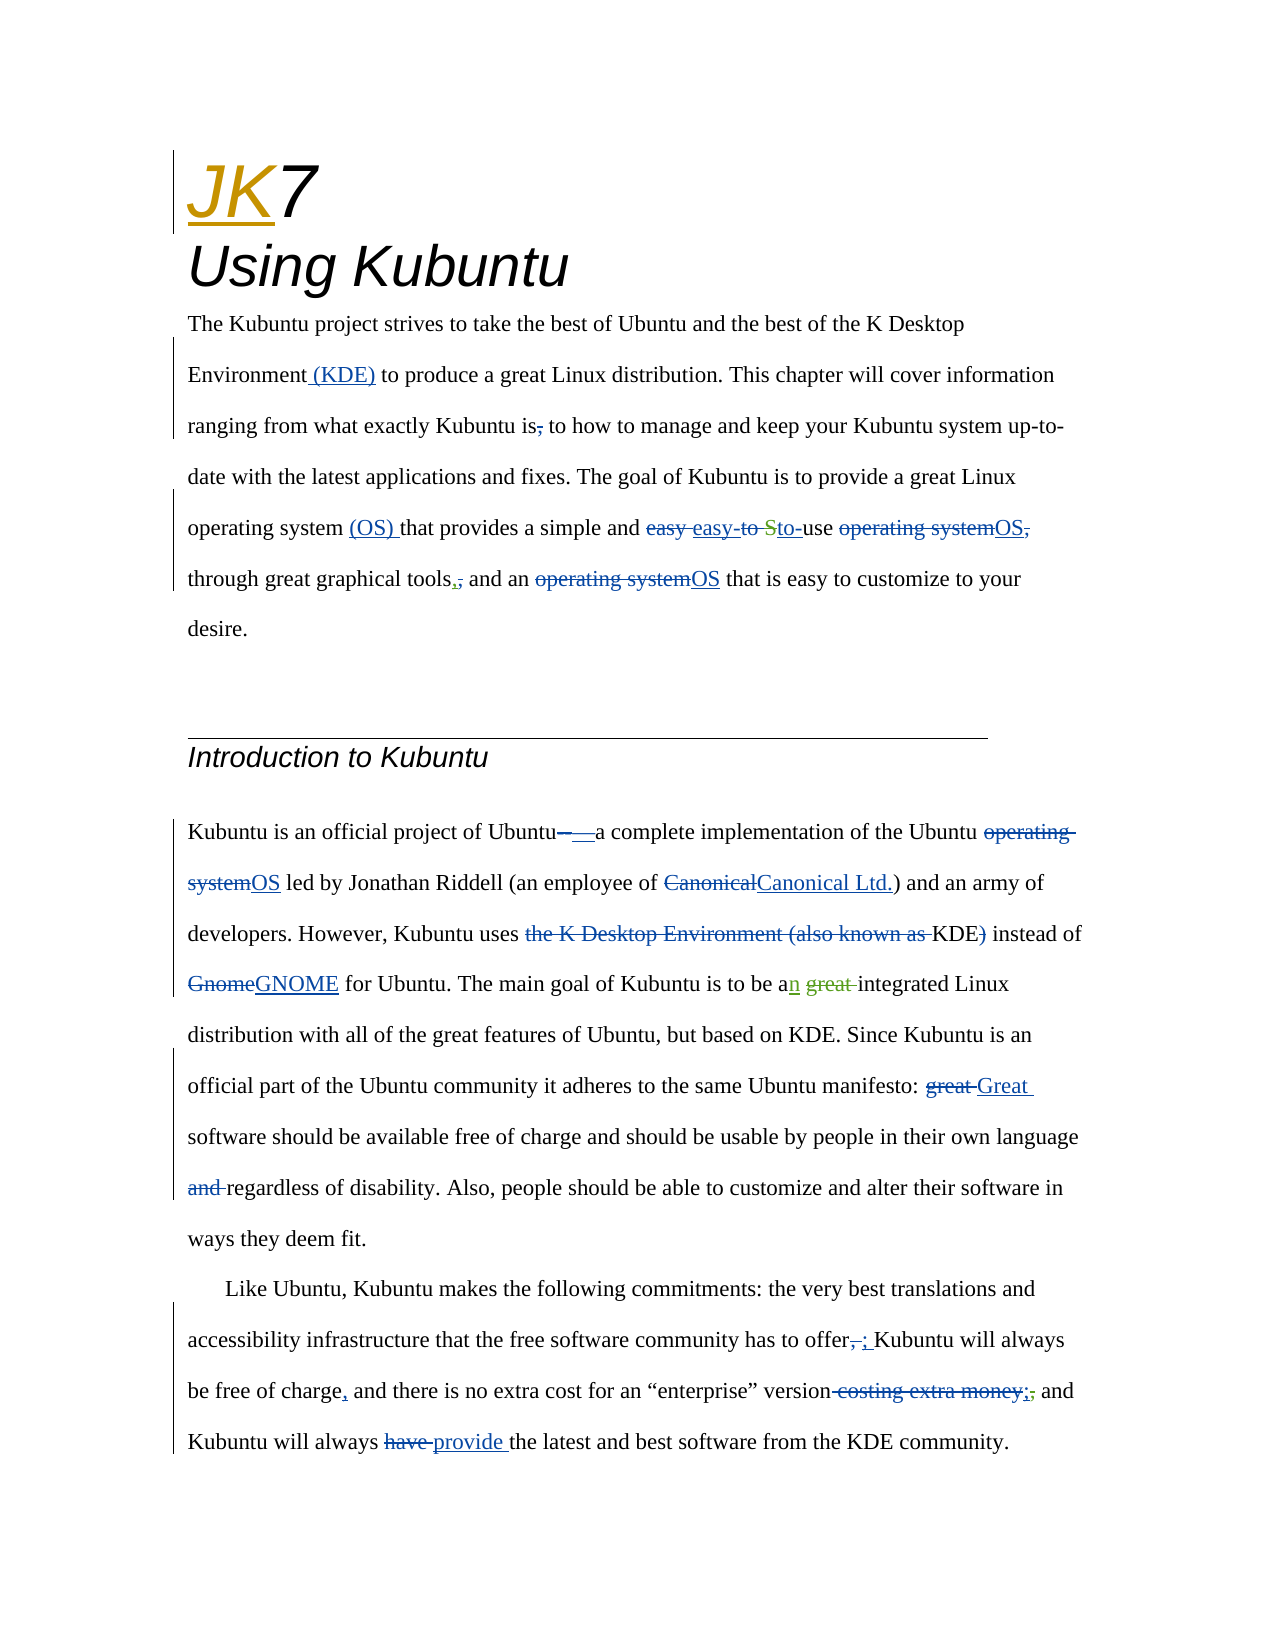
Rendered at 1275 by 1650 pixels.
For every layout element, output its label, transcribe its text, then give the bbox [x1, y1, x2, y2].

text JK7 [187, 150, 862, 234]
text Introduction to Kubuntu [187, 739, 988, 774]
text Using Kubuntu [187, 234, 1012, 299]
text Kubuntu is an official project of Ubuntu—a complete implementation of the Ubuntu OS led by Jonathan Riddell (an employee of Canonical Ltd.) and an army of developers. However, Kubuntu uses KDE instead of GNOME for Ubuntu. The main goal of Kubuntu is to be an integrated Linux distribution with all of the great features of Ubuntu, but based on KDE. Since Kubuntu is an official part of the Ubuntu community it adheres to the same Ubuntu manifesto: Great software should be available free of charge and should be usable by people in their own language regardless of disability. Also, people should be able to customize and alter their software in ways they deem fit. [187, 819, 1087, 1251]
text Like Ubuntu, Kubuntu makes the following commitments: the very best translations and accessibility infrastructure that the free software community has to offer; Kubuntu will always be free of charge, and there is no extra cost for an “enterprise” version; and Kubuntu will always provide the latest and best software from the KDE community. [187, 1276, 1087, 1454]
text The Kubuntu project strives to take the best of Ubuntu and the best of the K Desktop Environment (KDE) to produce a great Linux distribution. This chapter will cover information ranging from what exactly Kubuntu is to how to manage and keep your Kubuntu system up-to-date with the latest applications and fixes. The goal of Kubuntu is to provide a great Linux operating system (OS) that provides a simple and easy-to-use OS through great graphical tools, and an OS that is easy to customize to your desire. [187, 311, 1087, 642]
